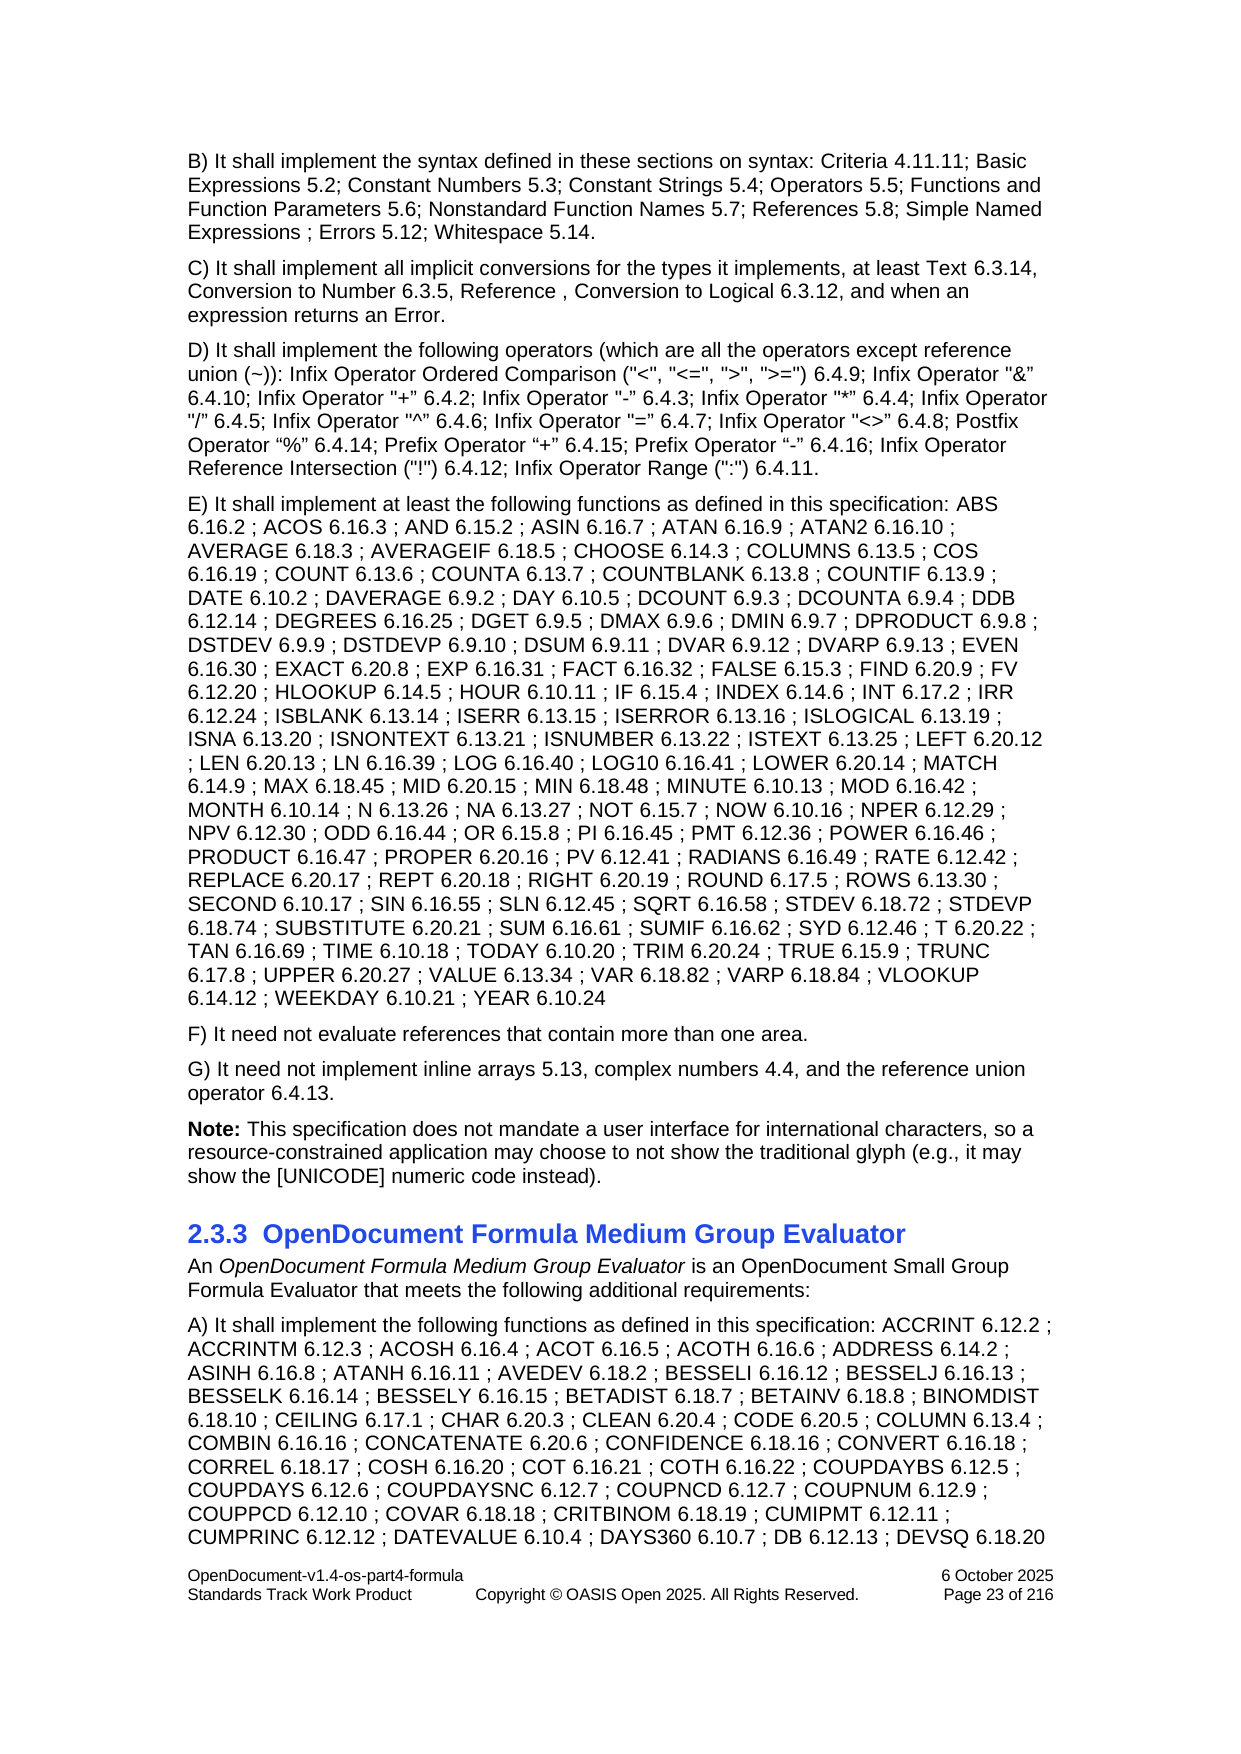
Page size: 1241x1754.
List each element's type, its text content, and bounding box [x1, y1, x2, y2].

list It need not evaluate references that contain more than one area. [187, 1022, 1053, 1046]
list It shall implement all implicit conversions for the types it implements, at least Text 6.3.14, Conversion to Number 6.3.5, Reference , Conversion to Logical 6.3.12, and when an expression returns an Error. [187, 256, 1053, 327]
text Note: This specification does not mandate a user interface for international characters, so a resource-constrained application may choose to not show the traditional glyph (e.g., it may show the [UNICODE] numeric code instead). [187, 1117, 1053, 1188]
list It shall implement the following operators (which are all the operators except reference union (~)): Infix Operator Ordered Comparison ("<", "<=", ">", ">=") 6.4.9; Infix Operator "&” 6.4.10; Infix Operator "+” 6.4.2; Infix Operator "-” 6.4.3; Infix Operator "*” 6.4.4; Infix Operator "/” 6.4.5; Infix Operator "^” 6.4.6; Infix Operator "=” 6.4.7; Infix Operator "<>” 6.4.8; Postfix Operator “%” 6.4.14; Prefix Operator “+” 6.4.15; Prefix Operator “-” 6.4.16; Infix Operator Reference Intersection ("!") 6.4.12; Infix Operator Range (":") 6.4.11. [187, 339, 1053, 480]
list It shall implement the syntax defined in these sections on syntax: Criteria 4.11.11; Basic Expressions 5.2; Constant Numbers 5.3; Constant Strings 5.4; Operators 5.5; Functions and Function Parameters 5.6; Nonstandard Function Names 5.7; References 5.8; Simple Named Expressions ; Errors 5.12; Whitespace 5.14. [187, 150, 1053, 244]
list It need not implement inline arrays 5.13, complex numbers 4.4, and the reference union operator 6.4.13. [187, 1058, 1053, 1105]
list It shall implement at least the following functions as defined in this specification: ABS 6.16.2 ; ACOS 6.16.3 ; AND 6.15.2 ; ASIN 6.16.7 ; ATAN 6.16.9 ; ATAN2 6.16.10 ; AVERAGE 6.18.3 ; AVERAGEIF 6.18.5 ; CHOOSE 6.14.3 ; COLUMNS 6.13.5 ; COS 6.16.19 ; COUNT 6.13.6 ; COUNTA 6.13.7 ; COUNTBLANK 6.13.8 ; COUNTIF 6.13.9 ; DATE 6.10.2 ; DAVERAGE 6.9.2 ; DAY 6.10.5 ; DCOUNT 6.9.3 ; DCOUNTA 6.9.4 ; DDB 6.12.14 ; DEGREES 6.16.25 ; DGET 6.9.5 ; DMAX 6.9.6 ; DMIN 6.9.7 ; DPRODUCT 6.9.8 ; DSTDEV 6.9.9 ; DSTDEVP 6.9.10 ; DSUM 6.9.11 ; DVAR 6.9.12 ; DVARP 6.9.13 ; EVEN 6.16.30 ; EXACT 6.20.8 ; EXP 6.16.31 ; FACT 6.16.32 ; FALSE 6.15.3 ; FIND 6.20.9 ; FV 6.12.20 ; HLOOKUP 6.14.5 ; HOUR 6.10.11 ; IF 6.15.4 ; INDEX 6.14.6 ; INT 6.17.2 ; IRR 6.12.24 ; ISBLANK 6.13.14 ; ISERR 6.13.15 ; ISERROR 6.13.16 ; ISLOGICAL 6.13.19 ; ISNA 6.13.20 ; ISNONTEXT 6.13.21 ; ISNUMBER 6.13.22 ; ISTEXT 6.13.25 ; LEFT 6.20.12 ; LEN 6.20.13 ; LN 6.16.39 ; LOG 6.16.40 ; LOG10 6.16.41 ; LOWER 6.20.14 ; MATCH 6.14.9 ; MAX 6.18.45 ; MID 6.20.15 ; MIN 6.18.48 ; MINUTE 6.10.13 ; MOD 6.16.42 ; MONTH 6.10.14 ; N 6.13.26 ; NA 6.13.27 ; NOT 6.15.7 ; NOW 6.10.16 ; NPER 6.12.29 ; NPV 6.12.30 ; ODD 6.16.44 ; OR 6.15.8 ; PI 6.16.45 ; PMT 6.12.36 ; POWER 6.16.46 ; PRODUCT 6.16.47 ; PROPER 6.20.16 ; PV 6.12.41 ; RADIANS 6.16.49 ; RATE 6.12.42 ; REPLACE 6.20.17 ; REPT 6.20.18 ; RIGHT 6.20.19 ; ROUND 6.17.5 ; ROWS 6.13.30 ; SECOND 6.10.17 ; SIN 6.16.55 ; SLN 6.12.45 ; SQRT 6.16.58 ; STDEV 6.18.72 ; STDEVP 6.18.74 ; SUBSTITUTE 6.20.21 ; SUM 6.16.61 ; SUMIF 6.16.62 ; SYD 6.12.46 ; T 6.20.22 ; TAN 6.16.69 ; TIME 6.10.18 ; TODAY 6.10.20 ; TRIM 6.20.24 ; TRUE 6.15.9 ; TRUNC 6.17.8 ; UPPER 6.20.27 ; VALUE 6.13.34 ; VAR 6.18.82 ; VARP 6.18.84 ; VLOOKUP 6.14.12 ; WEEKDAY 6.10.21 ; YEAR 6.10.24 [187, 492, 1053, 1010]
list It shall implement the following functions as defined in this specification: ACCRINT 6.12.2 ; ACCRINTM 6.12.3 ; ACOSH 6.16.4 ; ACOT 6.16.5 ; ACOTH 6.16.6 ; ADDRESS 6.14.2 ; ASINH 6.16.8 ; ATANH 6.16.11 ; AVEDEV 6.18.2 ; BESSELI 6.16.12 ; BESSELJ 6.16.13 ; BESSELK 6.16.14 ; BESSELY 6.16.15 ; BETADIST 6.18.7 ; BETAINV 6.18.8 ; BINOMDIST 6.18.10 ; CEILING 6.17.1 ; CHAR 6.20.3 ; CLEAN 6.20.4 ; CODE 6.20.5 ; COLUMN 6.13.4 ; COMBIN 6.16.16 ; CONCATENATE 6.20.6 ; CONFIDENCE 6.18.16 ; CONVERT 6.16.18 ; CORREL 6.18.17 ; COSH 6.16.20 ; COT 6.16.21 ; COTH 6.16.22 ; COUPDAYBS 6.12.5 ; COUPDAYS 6.12.6 ; COUPDAYSNC 6.12.7 ; COUPNCD 6.12.7 ; COUPNUM 6.12.9 ; COUPPCD 6.12.10 ; COVAR 6.18.18 ; CRITBINOM 6.18.19 ; CUMIPMT 6.12.11 ; CUMPRINC 6.12.12 ; DATEVALUE 6.10.4 ; DAYS360 6.10.7 ; DB 6.12.13 ; DEVSQ 6.18.20 [187, 1314, 1053, 1549]
subtitle OpenDocument Formula Medium Group Evaluator [187, 1219, 1053, 1249]
text An OpenDocument Formula Medium Group Evaluator is an OpenDocument Small Group Formula Evaluator that meets the following additional requirements: [187, 1255, 1053, 1302]
